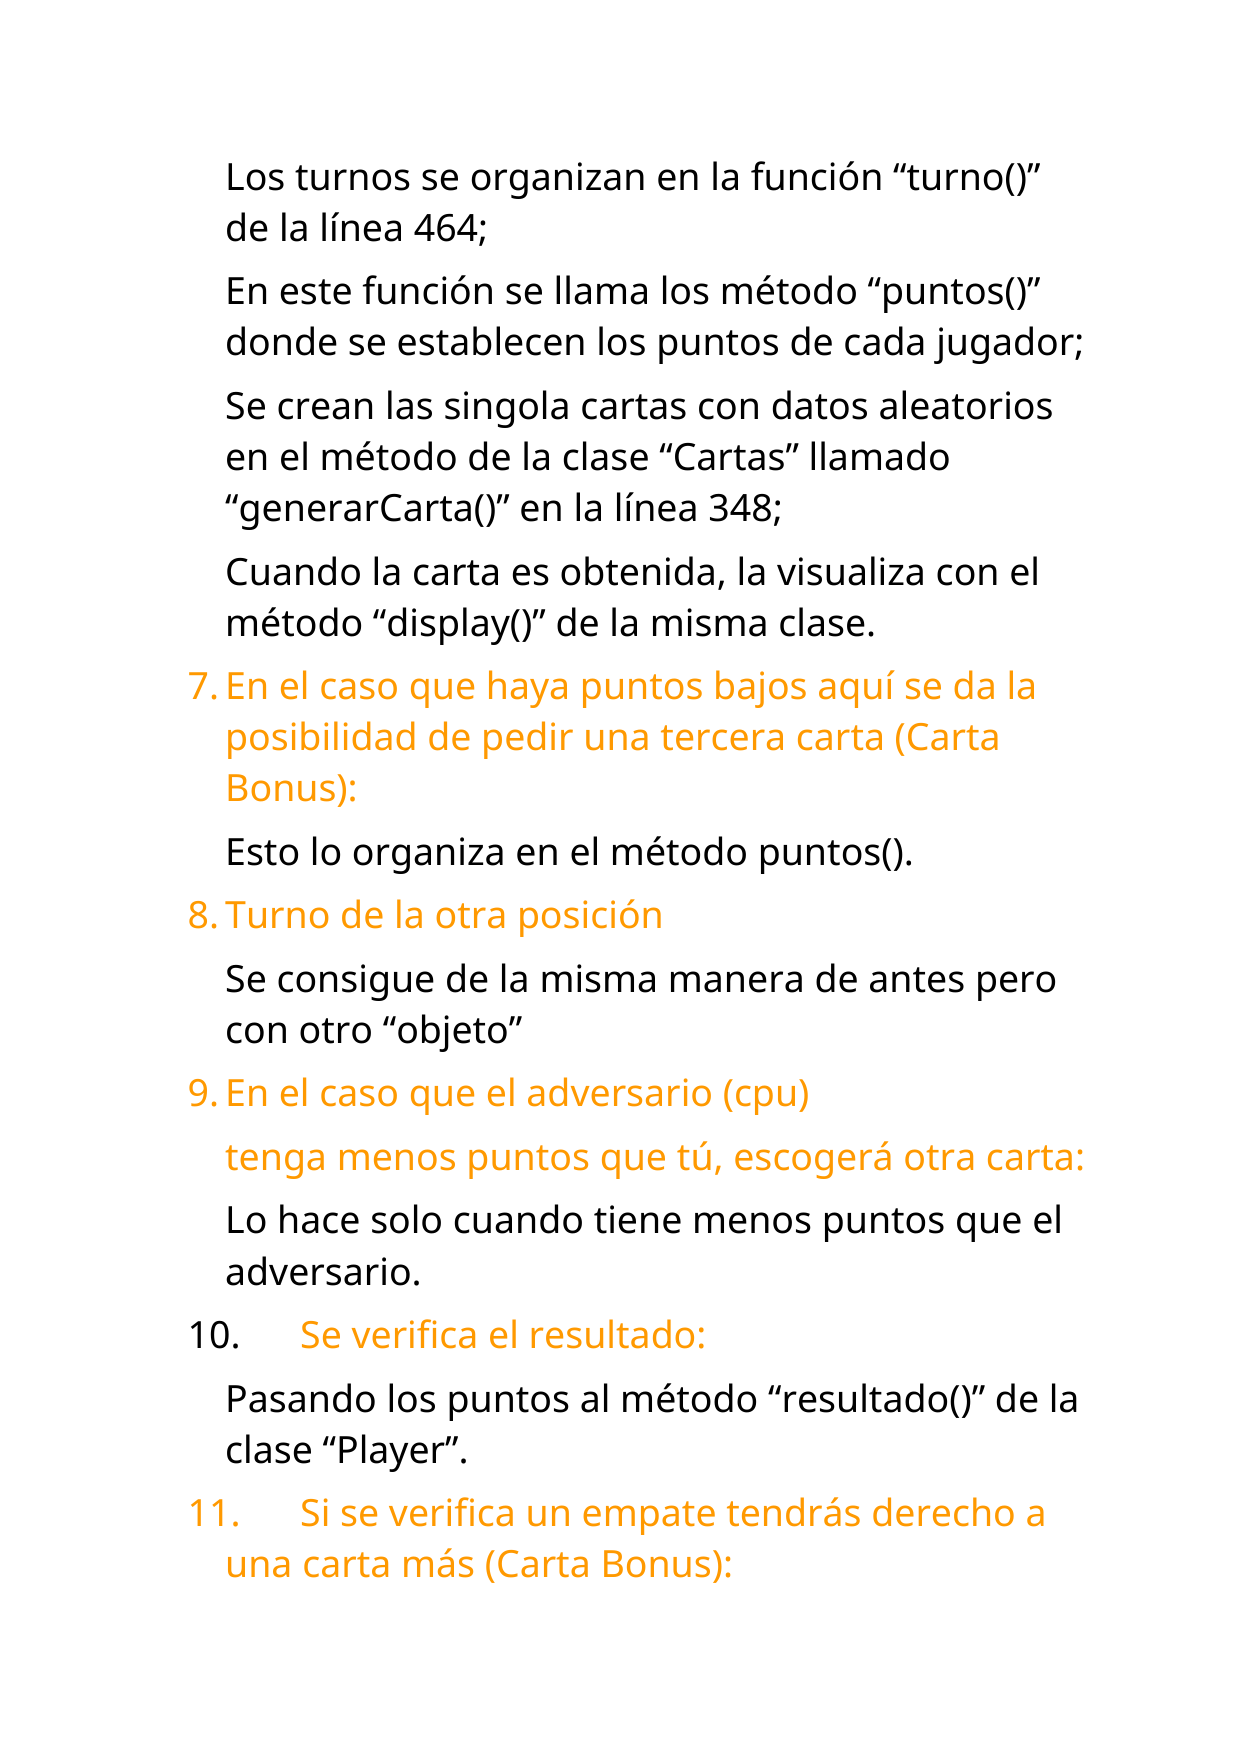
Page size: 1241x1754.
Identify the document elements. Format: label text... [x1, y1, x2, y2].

text Se consigue de la misma manera de antes pero con otro “objeto” [225, 952, 1090, 1054]
text Pasando los puntos al método “resultado()” de la clase “Player”. [225, 1372, 1090, 1474]
list Se verifica el resultado: [187, 1308, 1090, 1359]
list Si se verifica un empate tendrás derecho a una carta más (Carta Bonus): [187, 1486, 1090, 1588]
text En este función se llama los método “puntos()” donde se establecen los puntos de cada jugador; [225, 264, 1090, 367]
list Turno de la otra posición [187, 888, 1090, 939]
list En el caso que haya puntos bajos aquí se da la posibilidad de pedir una tercera carta (Carta Bonus): [187, 659, 1090, 812]
text Cuando la carta es obtenida, la visualiza con el método “display()” de la misma clase. [225, 545, 1090, 647]
list En el caso que el adversario (cpu) [187, 1067, 1090, 1118]
text Los turnos se organizan en la función “turno()” de la línea 464; [225, 150, 1090, 252]
text tenga menos puntos que tú, escogerá otra carta: [225, 1130, 1090, 1181]
text Se crean las singola cartas con datos aleatorios en el método de la clase “Cartas” llamado “generarCarta()” en la línea 348; [225, 379, 1090, 532]
text Lo hace solo cuando tiene menos puntos que el adversario. [225, 1194, 1090, 1296]
text Esto lo organiza en el método puntos(). [225, 825, 1090, 876]
